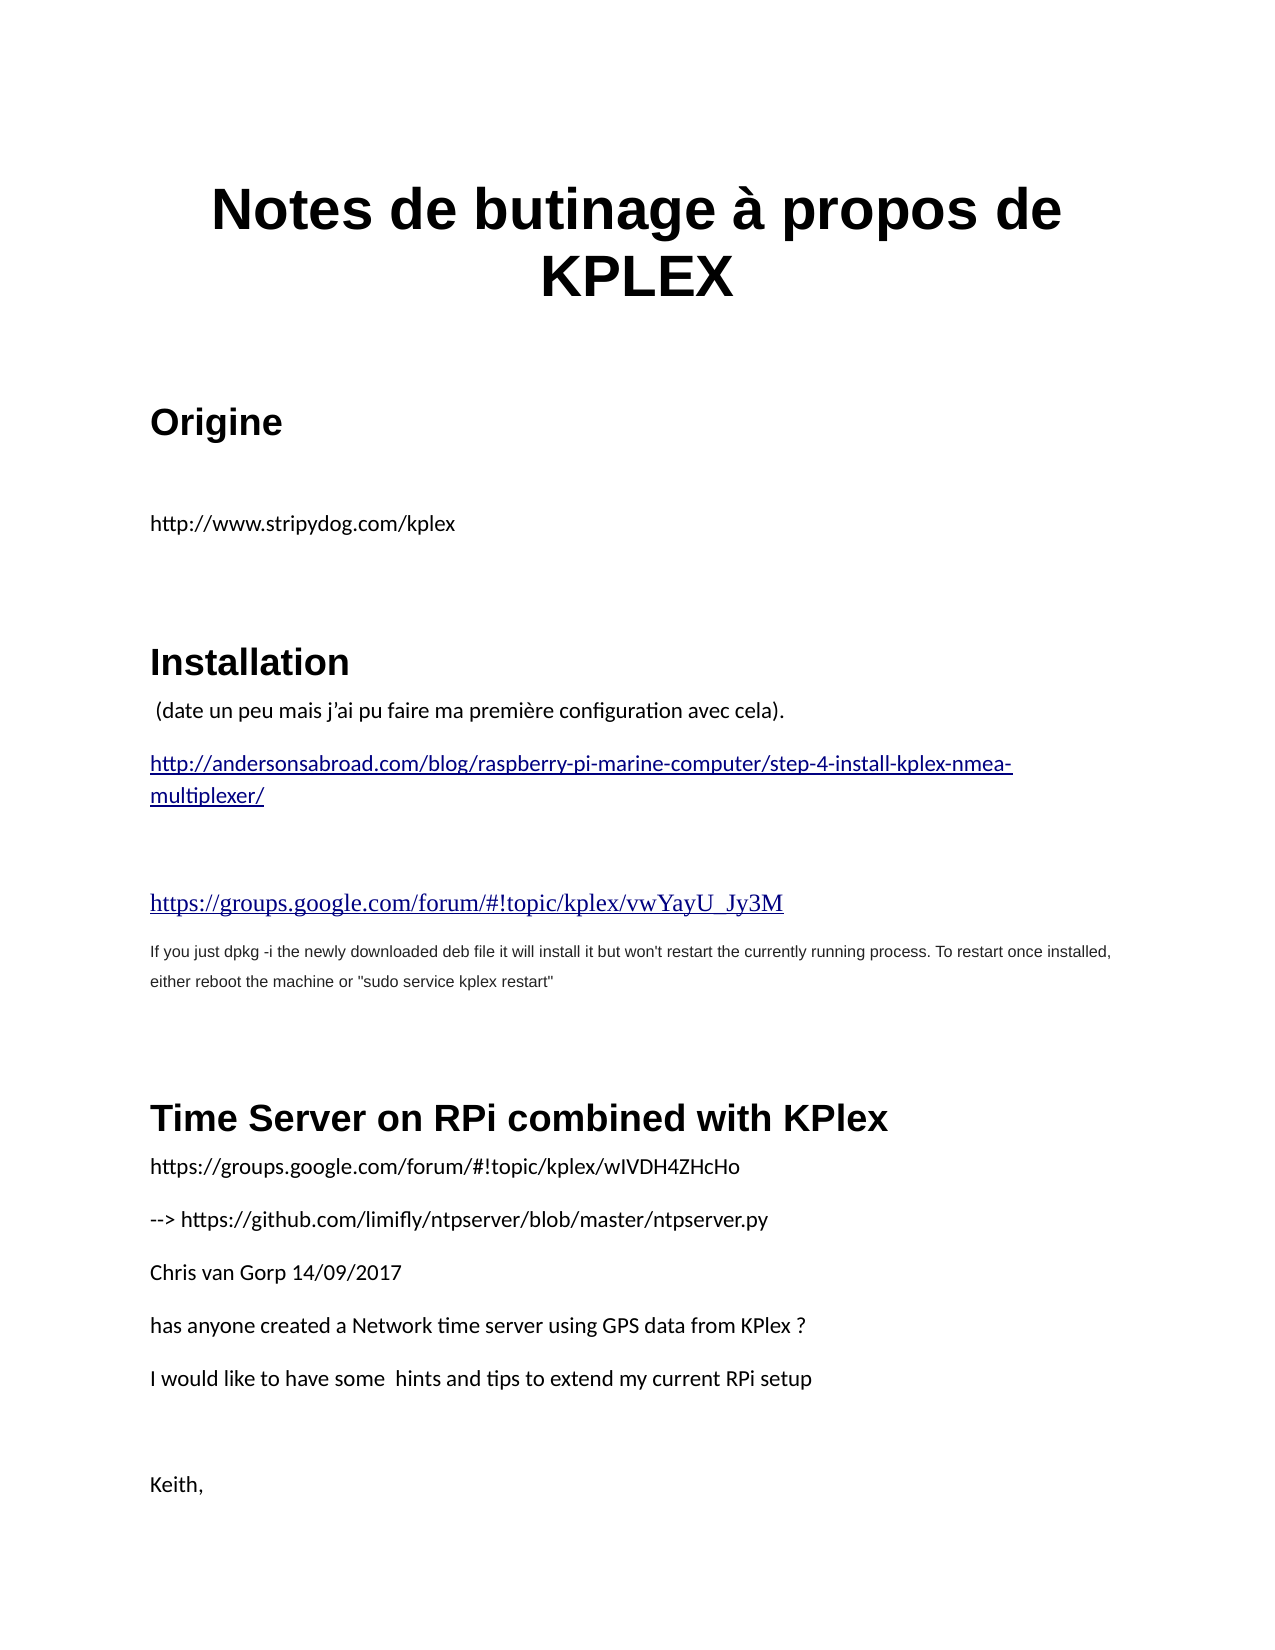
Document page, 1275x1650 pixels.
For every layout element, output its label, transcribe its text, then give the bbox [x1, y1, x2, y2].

text If you just dpkg -i the newly downloaded deb file it will install it but won't restart the currently running process. To restart once installed, either reboot the machine or "sudo service kplex restart" [150, 942, 1125, 993]
subtitle Time Server on RPi combined with KPlex [150, 1096, 1125, 1140]
text Keith, [150, 1470, 1125, 1498]
text (date un peu mais j’ai pu faire ma première configuration avec cela). [150, 696, 1125, 724]
text Chris van Gorp 14/09/2017 [150, 1258, 1125, 1286]
text https://groups.google.com/forum/#!topic/kplex/wIVDH4ZHcHo [150, 1152, 1125, 1180]
text http://andersonsabroad.com/blog/raspberry-pi-marine-computer/step-4-install-kplex-nmea-multiplexer/ [150, 749, 1125, 809]
text https://groups.google.com/forum/#!topic/kplex/vwYayU_Jy3M [150, 888, 1125, 917]
text http://www.stripydog.com/kplex [150, 509, 1125, 537]
subtitle Origine [150, 400, 1125, 443]
subtitle Installation [150, 640, 1125, 683]
title Notes de butinage à propos de KPLEX [150, 175, 1125, 309]
text --> https://github.com/limifly/ntpserver/blob/master/ntpserver.py [150, 1205, 1125, 1233]
text has anyone created a Network time server using GPS data from KPlex ? [150, 1311, 1125, 1339]
text I would like to have some hints and tips to extend my current RPi setup [150, 1364, 1125, 1392]
